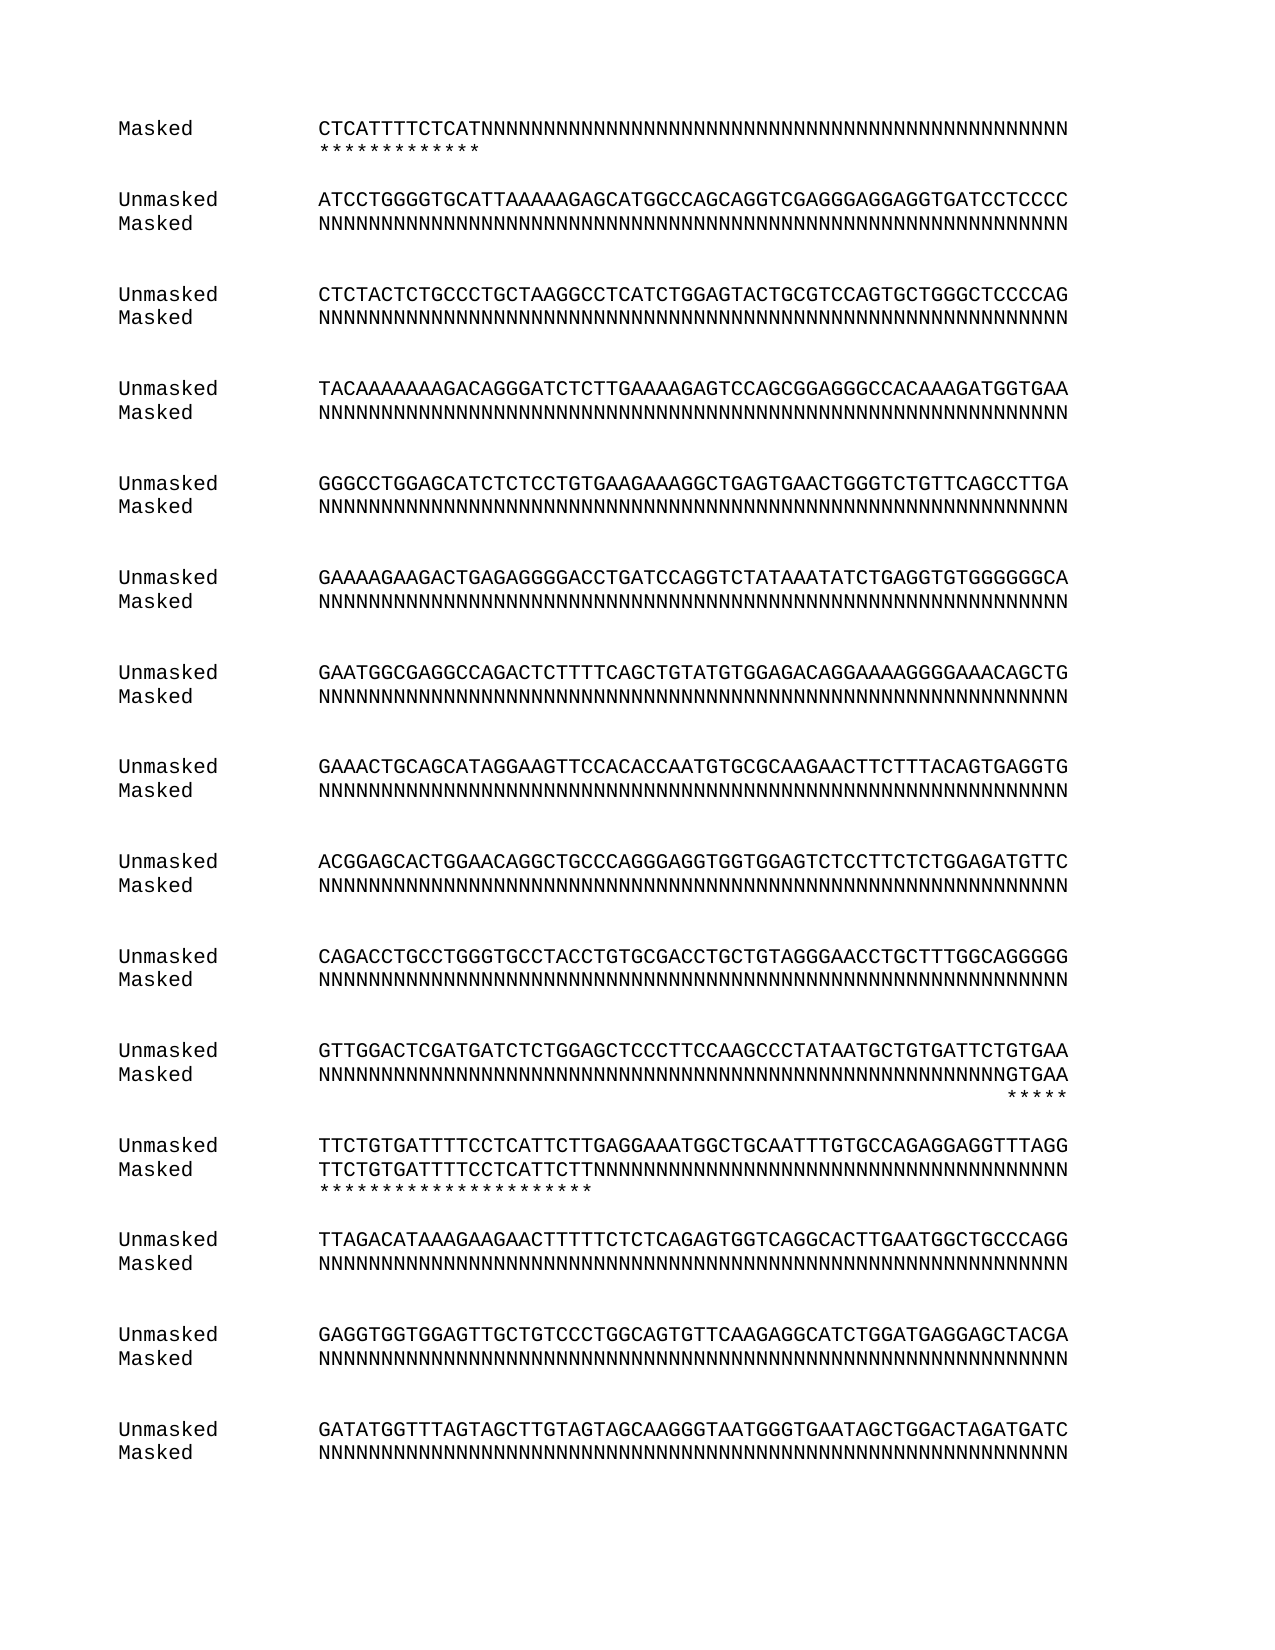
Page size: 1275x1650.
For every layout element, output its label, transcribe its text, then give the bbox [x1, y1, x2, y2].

text Unmasked ACGGAGCACTGGAACAGGCTGCCCAGGGAGGTGGTGGAGTCTCCTTCTCTGGAGATGTTC [118, 851, 1157, 875]
text Masked NNNNNNNNNNNNNNNNNNNNNNNNNNNNNNNNNNNNNNNNNNNNNNNNNNNNNNNNNNNN [118, 496, 1157, 520]
text Masked NNNNNNNNNNNNNNNNNNNNNNNNNNNNNNNNNNNNNNNNNNNNNNNNNNNNNNNNNNNN [118, 591, 1157, 615]
text ************* [118, 142, 1157, 165]
text Masked TTCTGTGATTTTCCTCATTCTTNNNNNNNNNNNNNNNNNNNNNNNNNNNNNNNNNNNNNN [118, 1158, 1157, 1182]
text Masked NNNNNNNNNNNNNNNNNNNNNNNNNNNNNNNNNNNNNNNNNNNNNNNNNNNNNNNNNNNN [118, 875, 1157, 898]
text Masked NNNNNNNNNNNNNNNNNNNNNNNNNNNNNNNNNNNNNNNNNNNNNNNNNNNNNNNNNNNN [118, 969, 1157, 993]
text Unmasked GAGGTGGTGGAGTTGCTGTCCCTGGCAGTGTTCAAGAGGCATCTGGATGAGGAGCTACGA [118, 1324, 1157, 1348]
text ***** [118, 1088, 1157, 1111]
text Unmasked GAAAAGAAGACTGAGAGGGGACCTGATCCAGGTCTATAAATATCTGAGGTGTGGGGGGCA [118, 567, 1157, 591]
text Unmasked TTAGACATAAAGAAGAACTTTTTCTCTCAGAGTGGTCAGGCACTTGAATGGCTGCCCAGG [118, 1229, 1157, 1253]
text Unmasked ATCCTGGGGTGCATTAAAAAGAGCATGGCCAGCAGGTCGAGGGAGGAGGTGATCCTCCCC [118, 189, 1157, 213]
text Unmasked TTCTGTGATTTTCCTCATTCTTGAGGAAATGGCTGCAATTTGTGCCAGAGGAGGTTTAGG [118, 1135, 1157, 1158]
text Masked NNNNNNNNNNNNNNNNNNNNNNNNNNNNNNNNNNNNNNNNNNNNNNNNNNNNNNNGTGAA [118, 1064, 1157, 1088]
text Unmasked GAAACTGCAGCATAGGAAGTTCCACACCAATGTGCGCAAGAACTTCTTTACAGTGAGGTG [118, 757, 1157, 780]
text ********************** [118, 1182, 1157, 1206]
text Unmasked CTCTACTCTGCCCTGCTAAGGCCTCATCTGGAGTACTGCGTCCAGTGCTGGGCTCCCCAG [118, 284, 1157, 307]
text Unmasked GAATGGCGAGGCCAGACTCTTTTCAGCTGTATGTGGAGACAGGAAAAGGGGAAACAGCTG [118, 662, 1157, 686]
text Masked NNNNNNNNNNNNNNNNNNNNNNNNNNNNNNNNNNNNNNNNNNNNNNNNNNNNNNNNNNNN [118, 213, 1157, 236]
text Unmasked GGGCCTGGAGCATCTCTCCTGTGAAGAAAGGCTGAGTGAACTGGGTCTGTTCAGCCTTGA [118, 473, 1157, 496]
text Unmasked GTTGGACTCGATGATCTCTGGAGCTCCCTTCCAAGCCCTATAATGCTGTGATTCTGTGAA [118, 1040, 1157, 1064]
text Masked NNNNNNNNNNNNNNNNNNNNNNNNNNNNNNNNNNNNNNNNNNNNNNNNNNNNNNNNNNNN [118, 402, 1157, 426]
text Masked NNNNNNNNNNNNNNNNNNNNNNNNNNNNNNNNNNNNNNNNNNNNNNNNNNNNNNNNNNNN [118, 780, 1157, 804]
text Unmasked TACAAAAAAAGACAGGGATCTCTTGAAAAGAGTCCAGCGGAGGGCCACAAAGATGGTGAA [118, 378, 1157, 402]
text Unmasked CAGACCTGCCTGGGTGCCTACCTGTGCGACCTGCTGTAGGGAACCTGCTTTGGCAGGGGG [118, 946, 1157, 969]
text Masked NNNNNNNNNNNNNNNNNNNNNNNNNNNNNNNNNNNNNNNNNNNNNNNNNNNNNNNNNNNN [118, 686, 1157, 709]
text Masked NNNNNNNNNNNNNNNNNNNNNNNNNNNNNNNNNNNNNNNNNNNNNNNNNNNNNNNNNNNN [118, 307, 1157, 331]
text Masked NNNNNNNNNNNNNNNNNNNNNNNNNNNNNNNNNNNNNNNNNNNNNNNNNNNNNNNNNNNN [118, 1442, 1157, 1466]
text Unmasked GATATGGTTTAGTAGCTTGTAGTAGCAAGGGTAATGGGTGAATAGCTGGACTAGATGATC [118, 1419, 1157, 1442]
text Masked NNNNNNNNNNNNNNNNNNNNNNNNNNNNNNNNNNNNNNNNNNNNNNNNNNNNNNNNNNNN [118, 1348, 1157, 1371]
text Masked CTCATTTTCTCATNNNNNNNNNNNNNNNNNNNNNNNNNNNNNNNNNNNNNNNNNNNNNNN [118, 118, 1157, 142]
text Masked NNNNNNNNNNNNNNNNNNNNNNNNNNNNNNNNNNNNNNNNNNNNNNNNNNNNNNNNNNNN [118, 1253, 1157, 1277]
